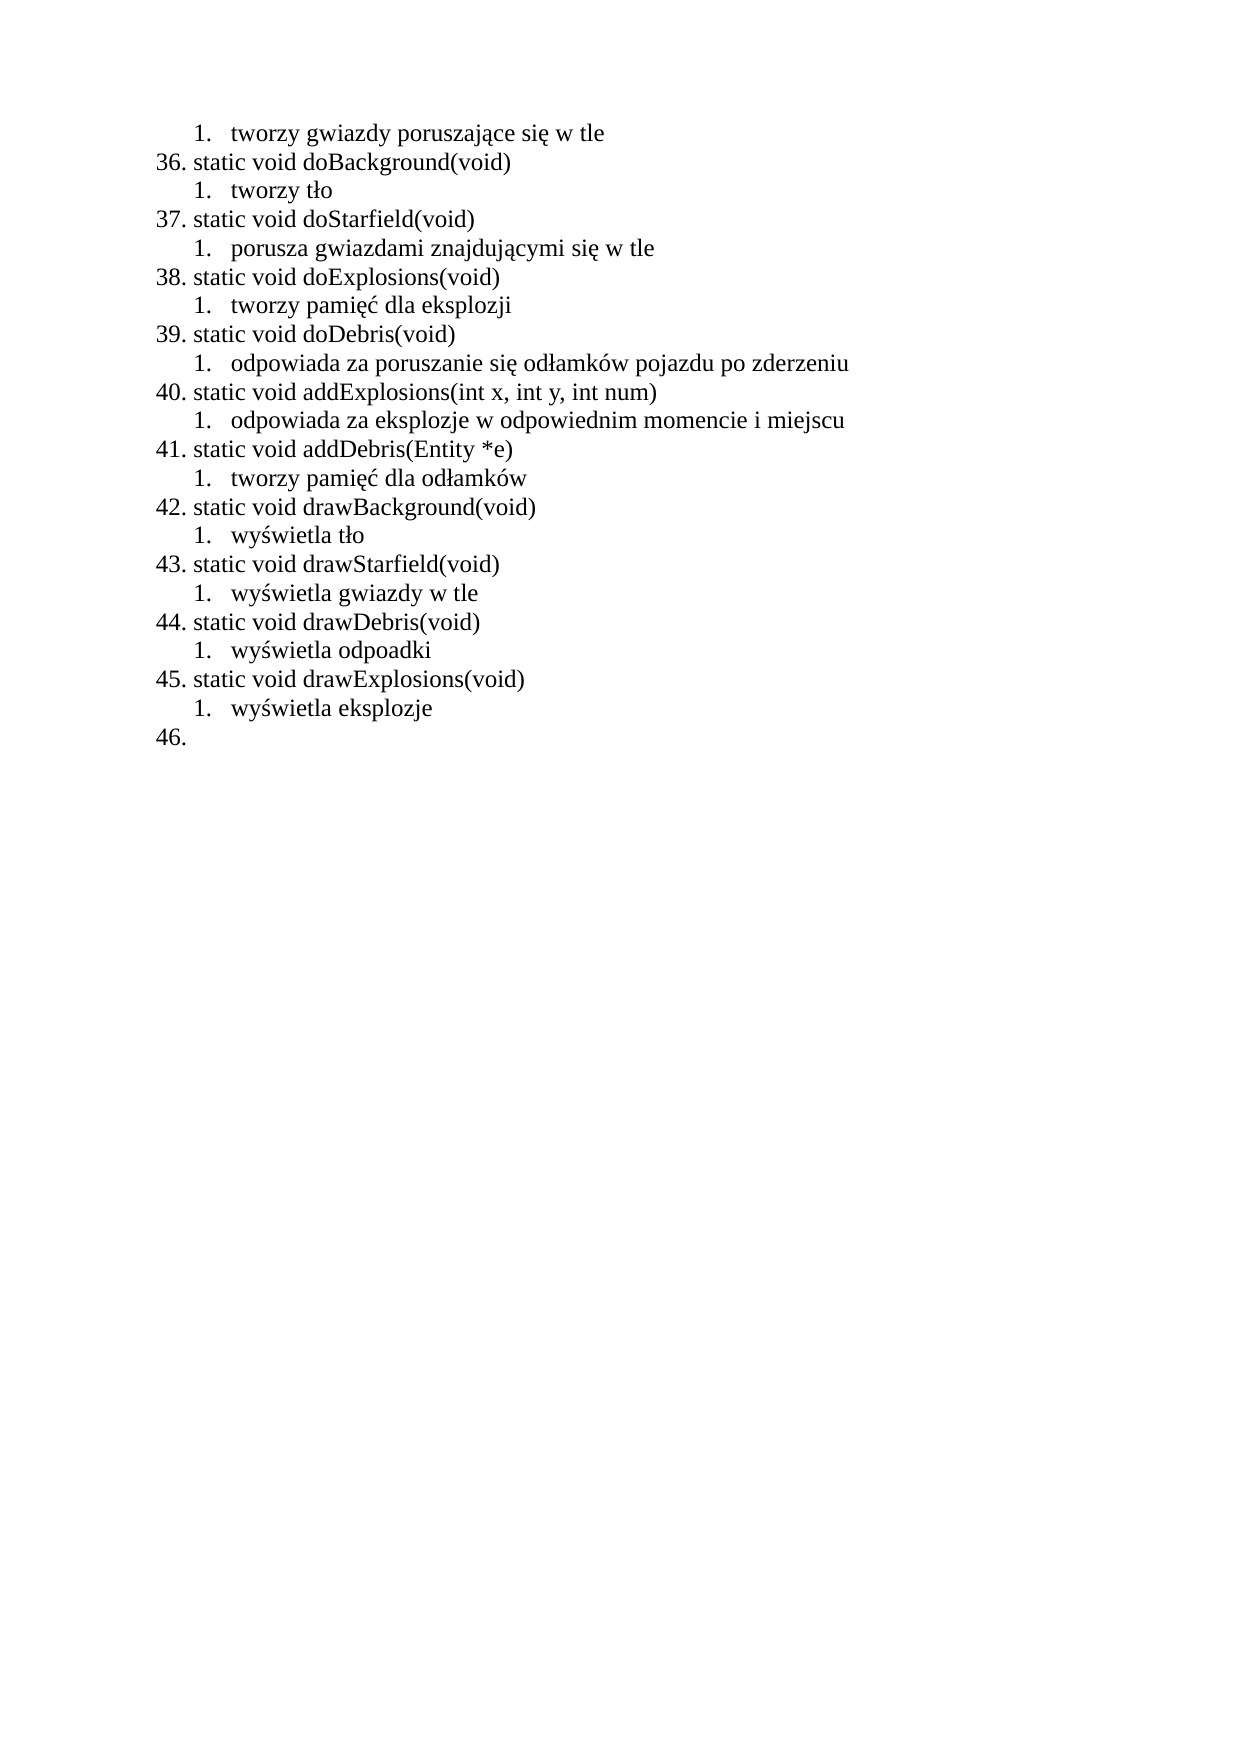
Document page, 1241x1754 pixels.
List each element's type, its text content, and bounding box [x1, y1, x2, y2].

list odpowiada za poruszanie się odłamków pojazdu po zderzeniu [193, 348, 1122, 377]
list tworzy pamięć dla odłamków [193, 463, 1122, 492]
list wyświetla gwiazdy w tle [193, 578, 1122, 607]
list static void doExplosions(void) [156, 262, 1122, 291]
list static void drawExplosions(void) [156, 664, 1122, 693]
list static void drawBackground(void) [156, 492, 1122, 521]
list wyświetla eksplozje [193, 693, 1122, 722]
list static void doStarfield(void) [156, 204, 1122, 233]
list tworzy gwiazdy poruszające się w tle [193, 118, 1122, 147]
list porusza gwiazdami znajdującymi się w tle [193, 233, 1122, 262]
list wyświetla odpoadki [193, 636, 1122, 664]
list static void addDebris(Entity *e) [156, 434, 1122, 463]
list tworzy tło [193, 176, 1122, 204]
list odpowiada za eksplozje w odpowiednim momencie i miejscu [193, 406, 1122, 434]
list static void drawStarfield(void) [156, 549, 1122, 578]
list static void doDebris(void) [156, 319, 1122, 348]
list wyświetla tło [193, 521, 1122, 549]
list static void addExplosions(int x, int y, int num) [156, 377, 1122, 406]
list static void doBackground(void) [156, 147, 1122, 176]
list static void drawDebris(void) [156, 607, 1122, 636]
list tworzy pamięć dla eksplozji [193, 291, 1122, 319]
